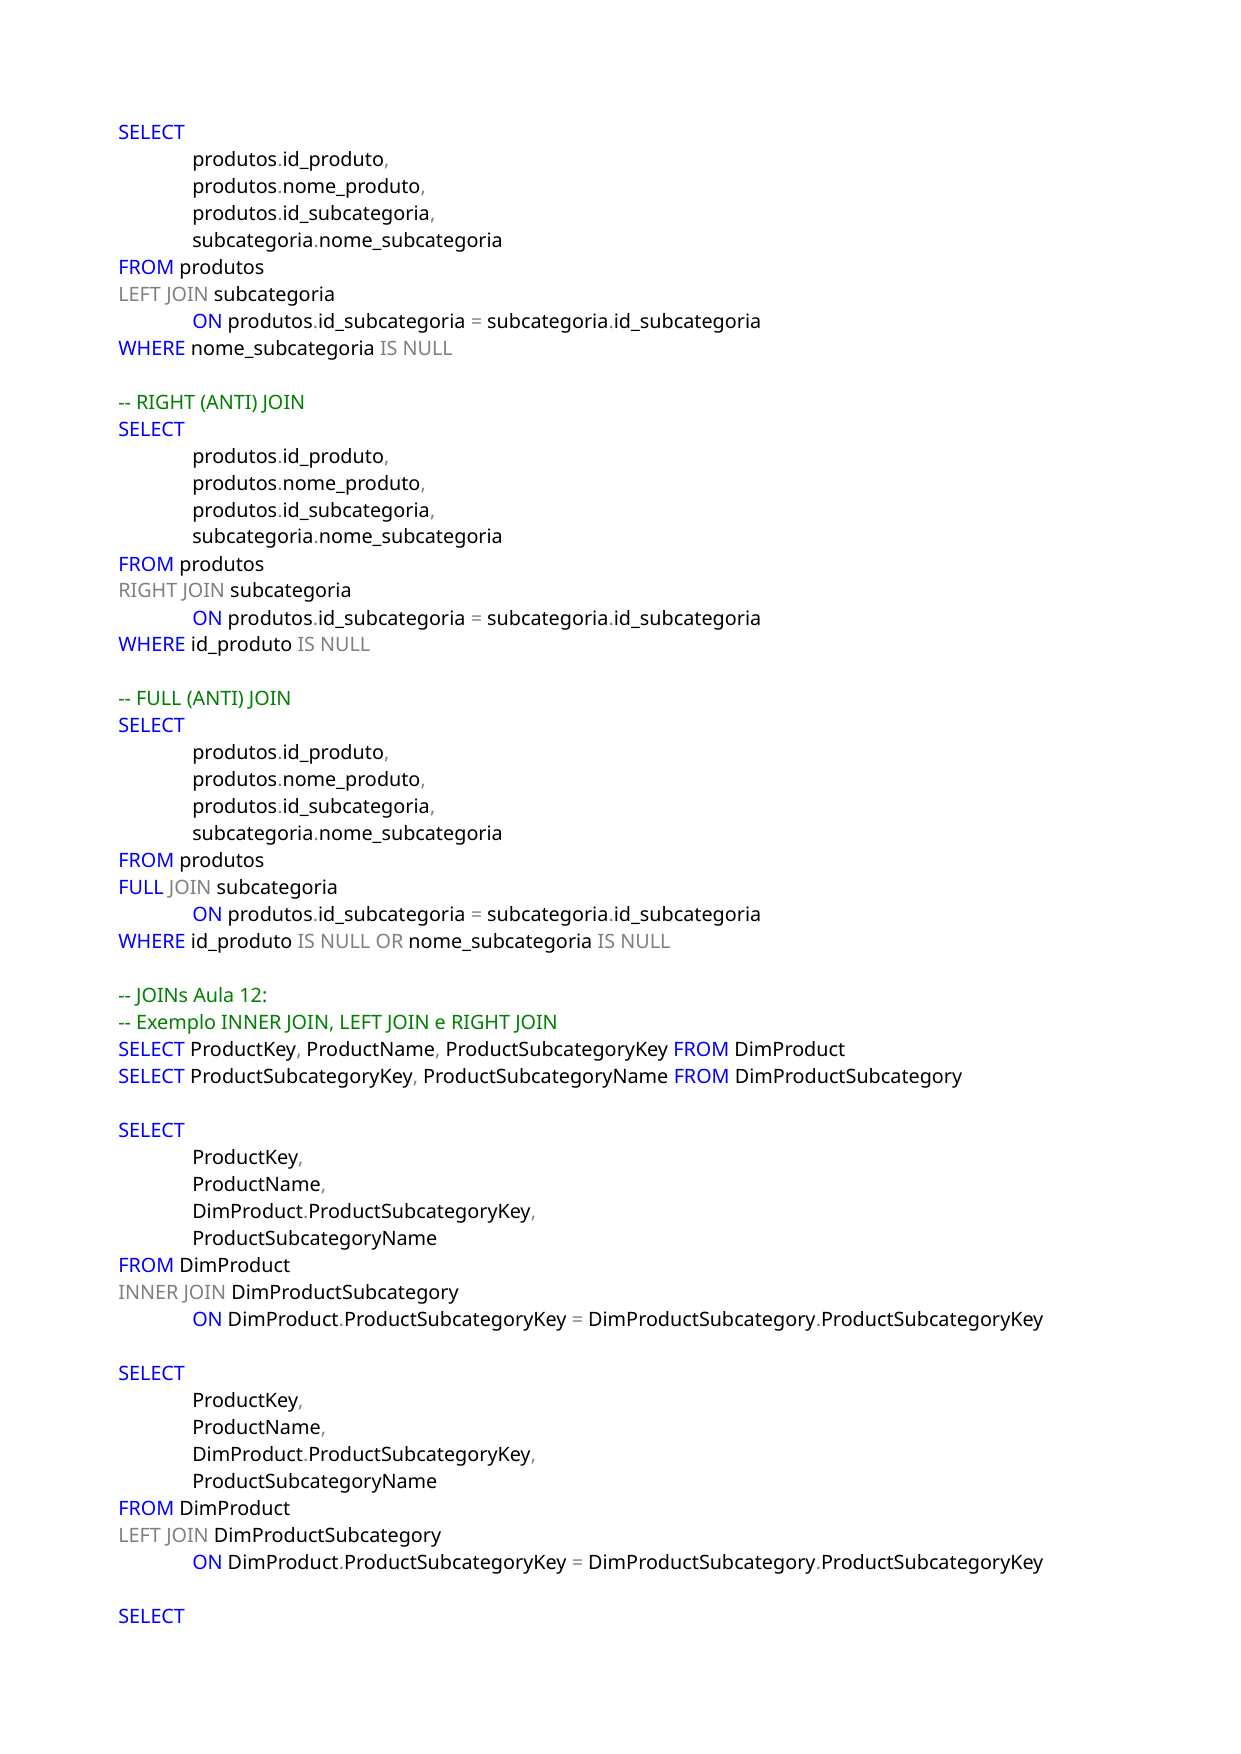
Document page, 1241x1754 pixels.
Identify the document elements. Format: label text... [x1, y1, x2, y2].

text ProductName, [118, 1413, 1122, 1440]
text SELECT ProductKey, ProductName, ProductSubcategoryKey FROM DimProduct [118, 1035, 1122, 1062]
text ProductKey, [118, 1143, 1122, 1170]
text produtos.id_subcategoria, [118, 199, 1122, 226]
text subcategoria.nome_subcategoria [118, 819, 1122, 847]
text FULL JOIN subcategoria [118, 873, 1122, 901]
text -- FULL (ANTI) JOIN [118, 685, 1122, 712]
text FROM DimProduct [118, 1251, 1122, 1278]
text RIGHT JOIN subcategoria [118, 577, 1122, 604]
text SELECT [118, 1602, 1122, 1629]
text LEFT JOIN subcategoria [118, 280, 1122, 307]
text -- JOINs Aula 12: [118, 981, 1122, 1008]
text produtos.nome_produto, [118, 172, 1122, 199]
text SELECT [118, 118, 1122, 145]
text INNER JOIN DimProductSubcategory [118, 1278, 1122, 1305]
text WHERE id_produto IS NULL [118, 631, 1122, 658]
text SELECT ProductSubcategoryKey, ProductSubcategoryName FROM DimProductSubcategory [118, 1062, 1122, 1089]
text SELECT [118, 1116, 1122, 1143]
text produtos.nome_produto, [118, 766, 1122, 793]
text ProductKey, [118, 1386, 1122, 1413]
text ON produtos.id_subcategoria = subcategoria.id_subcategoria [118, 901, 1122, 927]
text SELECT [118, 712, 1122, 739]
text FROM produtos [118, 847, 1122, 873]
text DimProduct.ProductSubcategoryKey, [118, 1197, 1122, 1224]
text produtos.nome_produto, [118, 469, 1122, 496]
text produtos.id_subcategoria, [118, 496, 1122, 523]
text -- RIGHT (ANTI) JOIN [118, 388, 1122, 415]
text FROM produtos [118, 550, 1122, 577]
text ON DimProduct.ProductSubcategoryKey = DimProductSubcategory.ProductSubcategoryKey [118, 1305, 1122, 1332]
text ProductName, [118, 1170, 1122, 1197]
text ON produtos.id_subcategoria = subcategoria.id_subcategoria [118, 307, 1122, 334]
text -- Exemplo INNER JOIN, LEFT JOIN e RIGHT JOIN [118, 1008, 1122, 1035]
text produtos.id_produto, [118, 739, 1122, 766]
text ProductSubcategoryName [118, 1224, 1122, 1251]
text FROM DimProduct [118, 1494, 1122, 1521]
text produtos.id_produto, [118, 145, 1122, 172]
text SELECT [118, 415, 1122, 442]
text produtos.id_produto, [118, 442, 1122, 469]
text produtos.id_subcategoria, [118, 793, 1122, 819]
text ON DimProduct.ProductSubcategoryKey = DimProductSubcategory.ProductSubcategoryKey [118, 1548, 1122, 1575]
text subcategoria.nome_subcategoria [118, 523, 1122, 550]
text ON produtos.id_subcategoria = subcategoria.id_subcategoria [118, 604, 1122, 631]
text SELECT [118, 1359, 1122, 1386]
text DimProduct.ProductSubcategoryKey, [118, 1440, 1122, 1467]
text WHERE id_produto IS NULL OR nome_subcategoria IS NULL [118, 927, 1122, 954]
text subcategoria.nome_subcategoria [118, 226, 1122, 253]
text LEFT JOIN DimProductSubcategory [118, 1521, 1122, 1548]
text FROM produtos [118, 253, 1122, 280]
text ProductSubcategoryName [118, 1467, 1122, 1494]
text WHERE nome_subcategoria IS NULL [118, 334, 1122, 361]
